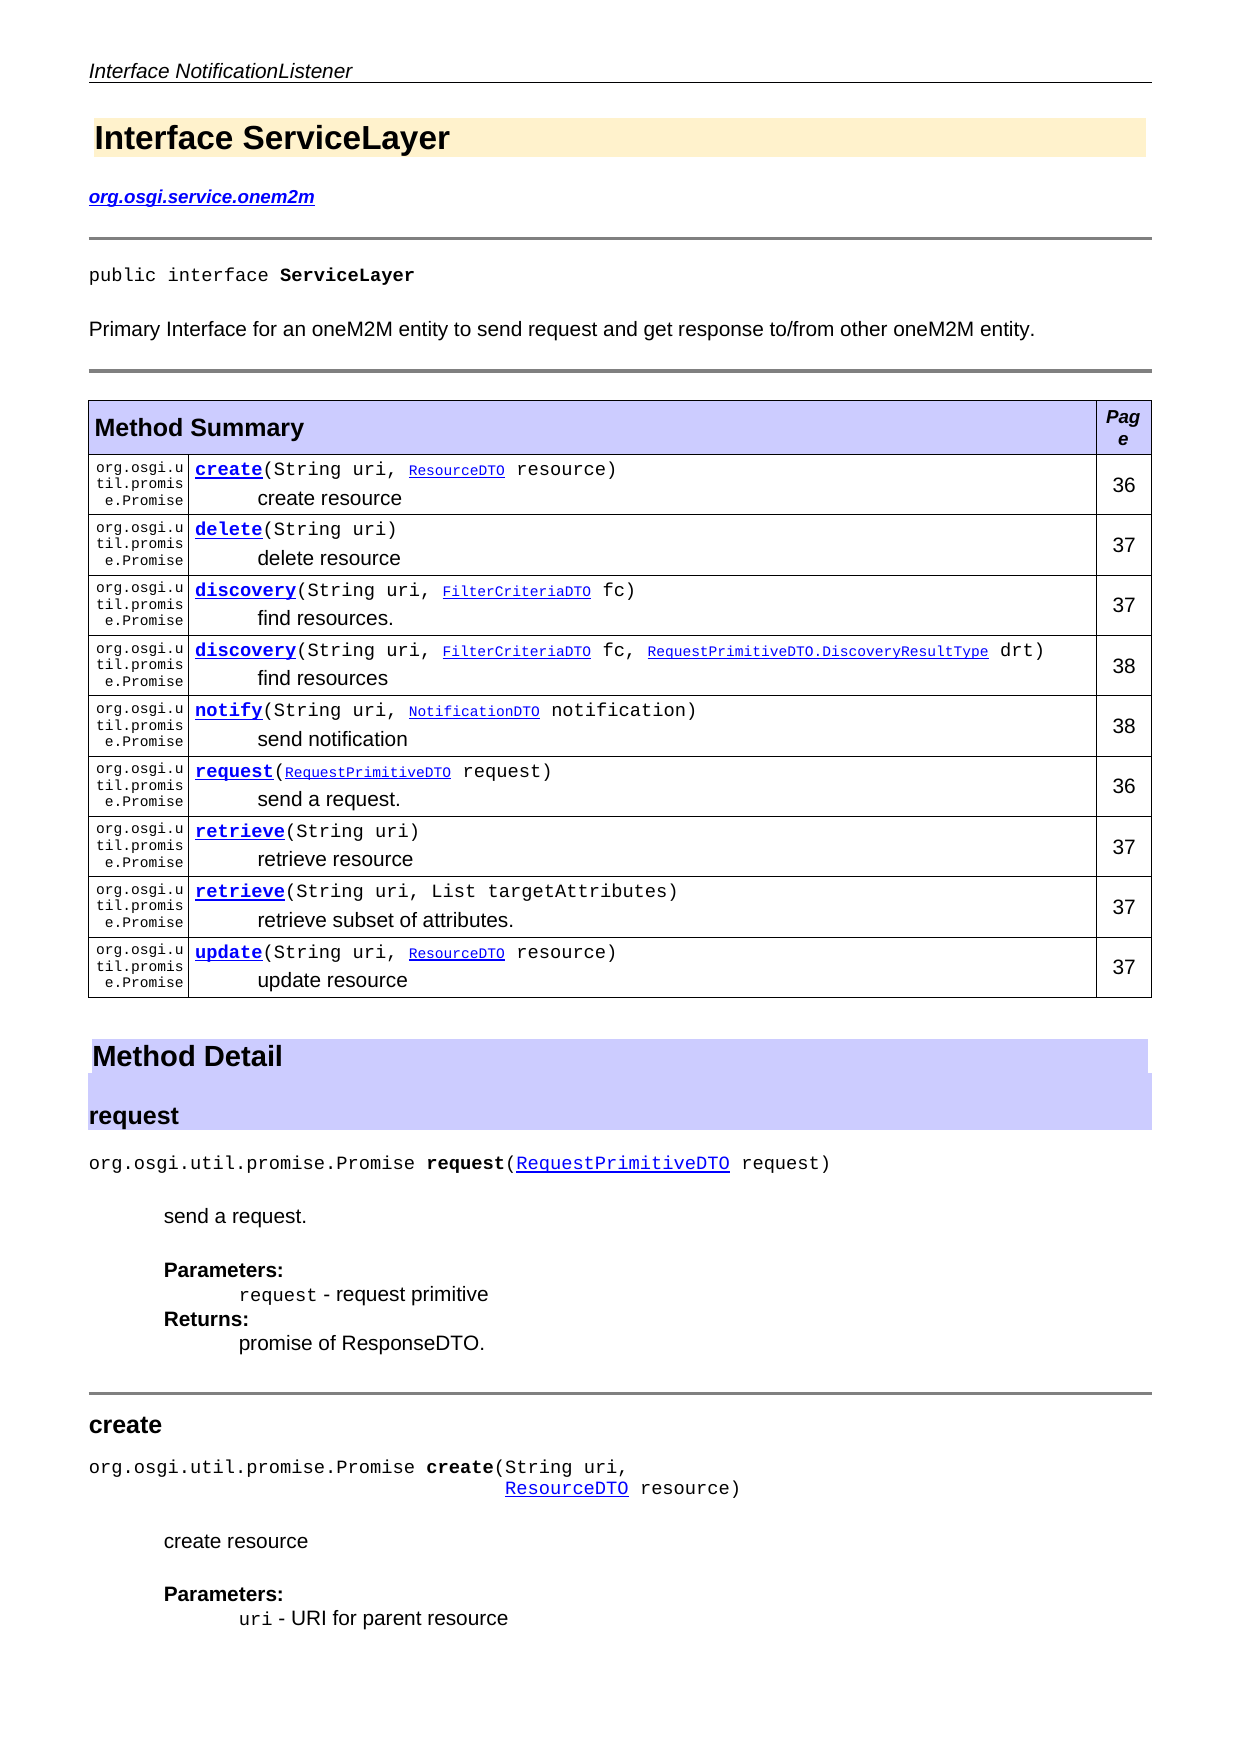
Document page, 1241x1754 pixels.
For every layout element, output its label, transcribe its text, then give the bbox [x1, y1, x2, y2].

subtitle request [88, 1101, 1152, 1130]
table_cell 36 [1097, 938, 1151, 997]
table_cell discovery(String uri, FilterCriteriaDTO fc) find resources. [189, 576, 1096, 635]
table_cell 36 [1097, 817, 1151, 876]
text send a request. [163, 1204, 1152, 1228]
subtitle Interface ServiceLayer [94, 118, 1146, 157]
table_cell 36 [1097, 515, 1151, 575]
table_cell 36 [1097, 576, 1151, 635]
text public interface ServiceLayer [88, 266, 1152, 287]
text create resource [163, 1529, 1152, 1553]
table_cell org.osgi.util.promise.Promise [89, 636, 188, 695]
table_cell org.osgi.util.promise.Promise [89, 817, 188, 876]
text Returns: [163, 1307, 1152, 1331]
text org.osgi.util.promise.Promise request(RequestPrimitiveDTO request) [88, 1154, 1152, 1175]
table_cell discovery(String uri, FilterCriteriaDTO fc, RequestPrimitiveDTO.DiscoveryResultType drt) find resources [189, 636, 1096, 695]
table_cell org.osgi.util.promise.Promise [89, 576, 188, 635]
table_cell retrieve(String uri) retrieve resource [189, 817, 1096, 876]
text request - request primitive [238, 1281, 1152, 1307]
text Parameters: [163, 1257, 1152, 1281]
text org.osgi.util.promise.Promise create(String uri, ResourceDTO resource) [88, 1457, 1152, 1500]
table_cell notify(String uri, NotificationDTO notification) send notification [189, 696, 1096, 756]
table_cell org.osgi.util.promise.Promise [89, 696, 188, 756]
table_cell 37 [1097, 636, 1151, 695]
table_cell 35 [1097, 455, 1151, 514]
table_cell create(String uri, ResourceDTO resource) create resource [189, 455, 1096, 514]
subtitle Method Detail [92, 1039, 1148, 1073]
table_cell retrieve(String uri, List targetAttributes) retrieve subset of attributes. [189, 877, 1096, 937]
table_cell 35 [1097, 757, 1151, 816]
table_cell org.osgi.util.promise.Promise [89, 455, 188, 514]
table_cell org.osgi.util.promise.Promise [89, 515, 188, 575]
table_cell org.osgi.util.promise.Promise [89, 877, 188, 937]
table_cell delete(String uri) delete resource [189, 515, 1096, 575]
table_cell 37 [1097, 696, 1151, 756]
text promise of ResponseDTO. [238, 1331, 1152, 1354]
text Primary Interface for an oneM2M entity to send request and get response to/from other oneM2M entity. [88, 316, 1152, 340]
table_header Page [1097, 401, 1151, 454]
table_cell org.osgi.util.promise.Promise [89, 757, 188, 816]
text org.osgi.service.onem2m [88, 186, 1152, 208]
table_cell org.osgi.util.promise.Promise [89, 938, 188, 997]
table_cell update(String uri, ResourceDTO resource) update resource [189, 938, 1096, 997]
table_header Method Summary [89, 401, 1096, 454]
text uri - URI for parent resource [238, 1606, 1152, 1631]
text Parameters: [163, 1582, 1152, 1606]
table_cell request(RequestPrimitiveDTO request) send a request. [189, 757, 1096, 816]
table_cell 36 [1097, 877, 1151, 937]
